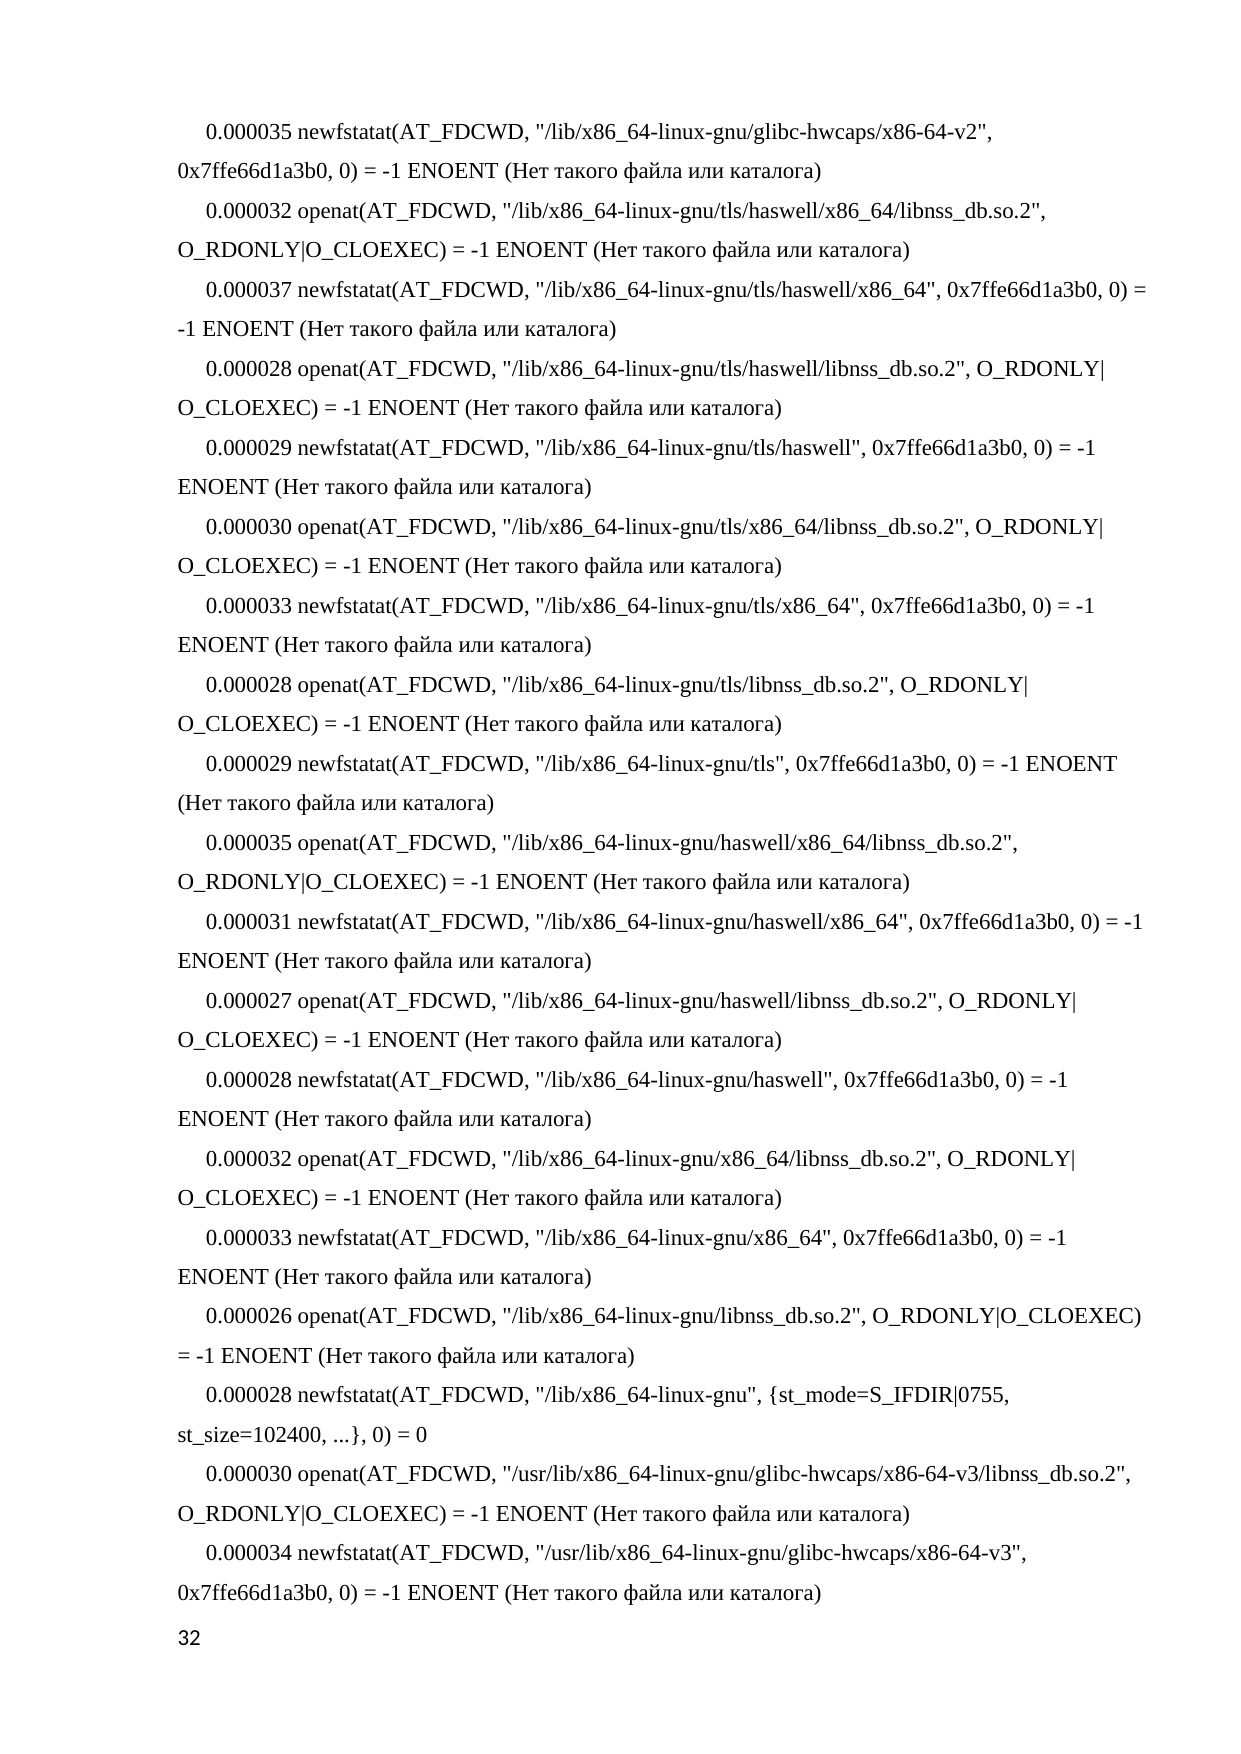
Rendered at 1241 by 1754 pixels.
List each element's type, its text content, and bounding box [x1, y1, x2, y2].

text 0.000028 openat(AT_FDCWD, "/lib/x86_64-linux-gnu/tls/haswell/libnss_db.so.2", O_RDONLY|O_CLOEXEC) = -1 ENOENT (Нет такого файла или каталога) [177, 355, 1152, 421]
text 0.000033 newfstatat(AT_FDCWD, "/lib/x86_64-linux-gnu/x86_64", 0x7ffe66d1a3b0, 0) = -1 ENOENT (Нет такого файла или каталога) [177, 1223, 1152, 1289]
text 0.000030 openat(AT_FDCWD, "/usr/lib/x86_64-linux-gnu/glibc-hwcaps/x86-64-v3/libnss_db.so.2", O_RDONLY|O_CLOEXEC) = -1 ENOENT (Нет такого файла или каталога) [177, 1460, 1152, 1526]
text 0.000027 openat(AT_FDCWD, "/lib/x86_64-linux-gnu/haswell/libnss_db.so.2", O_RDONLY|O_CLOEXEC) = -1 ENOENT (Нет такого файла или каталога) [177, 987, 1152, 1052]
text 0.000035 newfstatat(AT_FDCWD, "/lib/x86_64-linux-gnu/glibc-hwcaps/x86-64-v2", 0x7ffe66d1a3b0, 0) = -1 ENOENT (Нет такого файла или каталога) [177, 118, 1152, 184]
text 0.000029 newfstatat(AT_FDCWD, "/lib/x86_64-linux-gnu/tls/haswell", 0x7ffe66d1a3b0, 0) = -1 ENOENT (Нет такого файла или каталога) [177, 434, 1152, 500]
text 0.000026 openat(AT_FDCWD, "/lib/x86_64-linux-gnu/libnss_db.so.2", O_RDONLY|O_CLOEXEC) = -1 ENOENT (Нет такого файла или каталога) [177, 1302, 1152, 1368]
text 0.000030 openat(AT_FDCWD, "/lib/x86_64-linux-gnu/tls/x86_64/libnss_db.so.2", O_RDONLY|O_CLOEXEC) = -1 ENOENT (Нет такого файла или каталога) [177, 513, 1152, 579]
text 0.000033 newfstatat(AT_FDCWD, "/lib/x86_64-linux-gnu/tls/x86_64", 0x7ffe66d1a3b0, 0) = -1 ENOENT (Нет такого файла или каталога) [177, 592, 1152, 658]
text 0.000031 newfstatat(AT_FDCWD, "/lib/x86_64-linux-gnu/haswell/x86_64", 0x7ffe66d1a3b0, 0) = -1 ENOENT (Нет такого файла или каталога) [177, 908, 1152, 973]
text 0.000032 openat(AT_FDCWD, "/lib/x86_64-linux-gnu/tls/haswell/x86_64/libnss_db.so.2", O_RDONLY|O_CLOEXEC) = -1 ENOENT (Нет такого файла или каталога) [177, 197, 1152, 263]
text 0.000035 openat(AT_FDCWD, "/lib/x86_64-linux-gnu/haswell/x86_64/libnss_db.so.2", O_RDONLY|O_CLOEXEC) = -1 ENOENT (Нет такого файла или каталога) [177, 829, 1152, 894]
text 0.000029 newfstatat(AT_FDCWD, "/lib/x86_64-linux-gnu/tls", 0x7ffe66d1a3b0, 0) = -1 ENOENT (Нет такого файла или каталога) [177, 750, 1152, 816]
text 0.000034 newfstatat(AT_FDCWD, "/usr/lib/x86_64-linux-gnu/glibc-hwcaps/x86-64-v3", 0x7ffe66d1a3b0, 0) = -1 ENOENT (Нет такого файла или каталога) [177, 1539, 1152, 1605]
text 0.000032 openat(AT_FDCWD, "/lib/x86_64-linux-gnu/x86_64/libnss_db.so.2", O_RDONLY|O_CLOEXEC) = -1 ENOENT (Нет такого файла или каталога) [177, 1144, 1152, 1210]
text 0.000028 openat(AT_FDCWD, "/lib/x86_64-linux-gnu/tls/libnss_db.so.2", O_RDONLY|O_CLOEXEC) = -1 ENOENT (Нет такого файла или каталога) [177, 671, 1152, 737]
text 0.000028 newfstatat(AT_FDCWD, "/lib/x86_64-linux-gnu/haswell", 0x7ffe66d1a3b0, 0) = -1 ENOENT (Нет такого файла или каталога) [177, 1066, 1152, 1131]
text 0.000028 newfstatat(AT_FDCWD, "/lib/x86_64-linux-gnu", {st_mode=S_IFDIR|0755, st_size=102400, ...}, 0) = 0 [177, 1381, 1152, 1447]
text 0.000037 newfstatat(AT_FDCWD, "/lib/x86_64-linux-gnu/tls/haswell/x86_64", 0x7ffe66d1a3b0, 0) = -1 ENOENT (Нет такого файла или каталога) [177, 276, 1152, 342]
